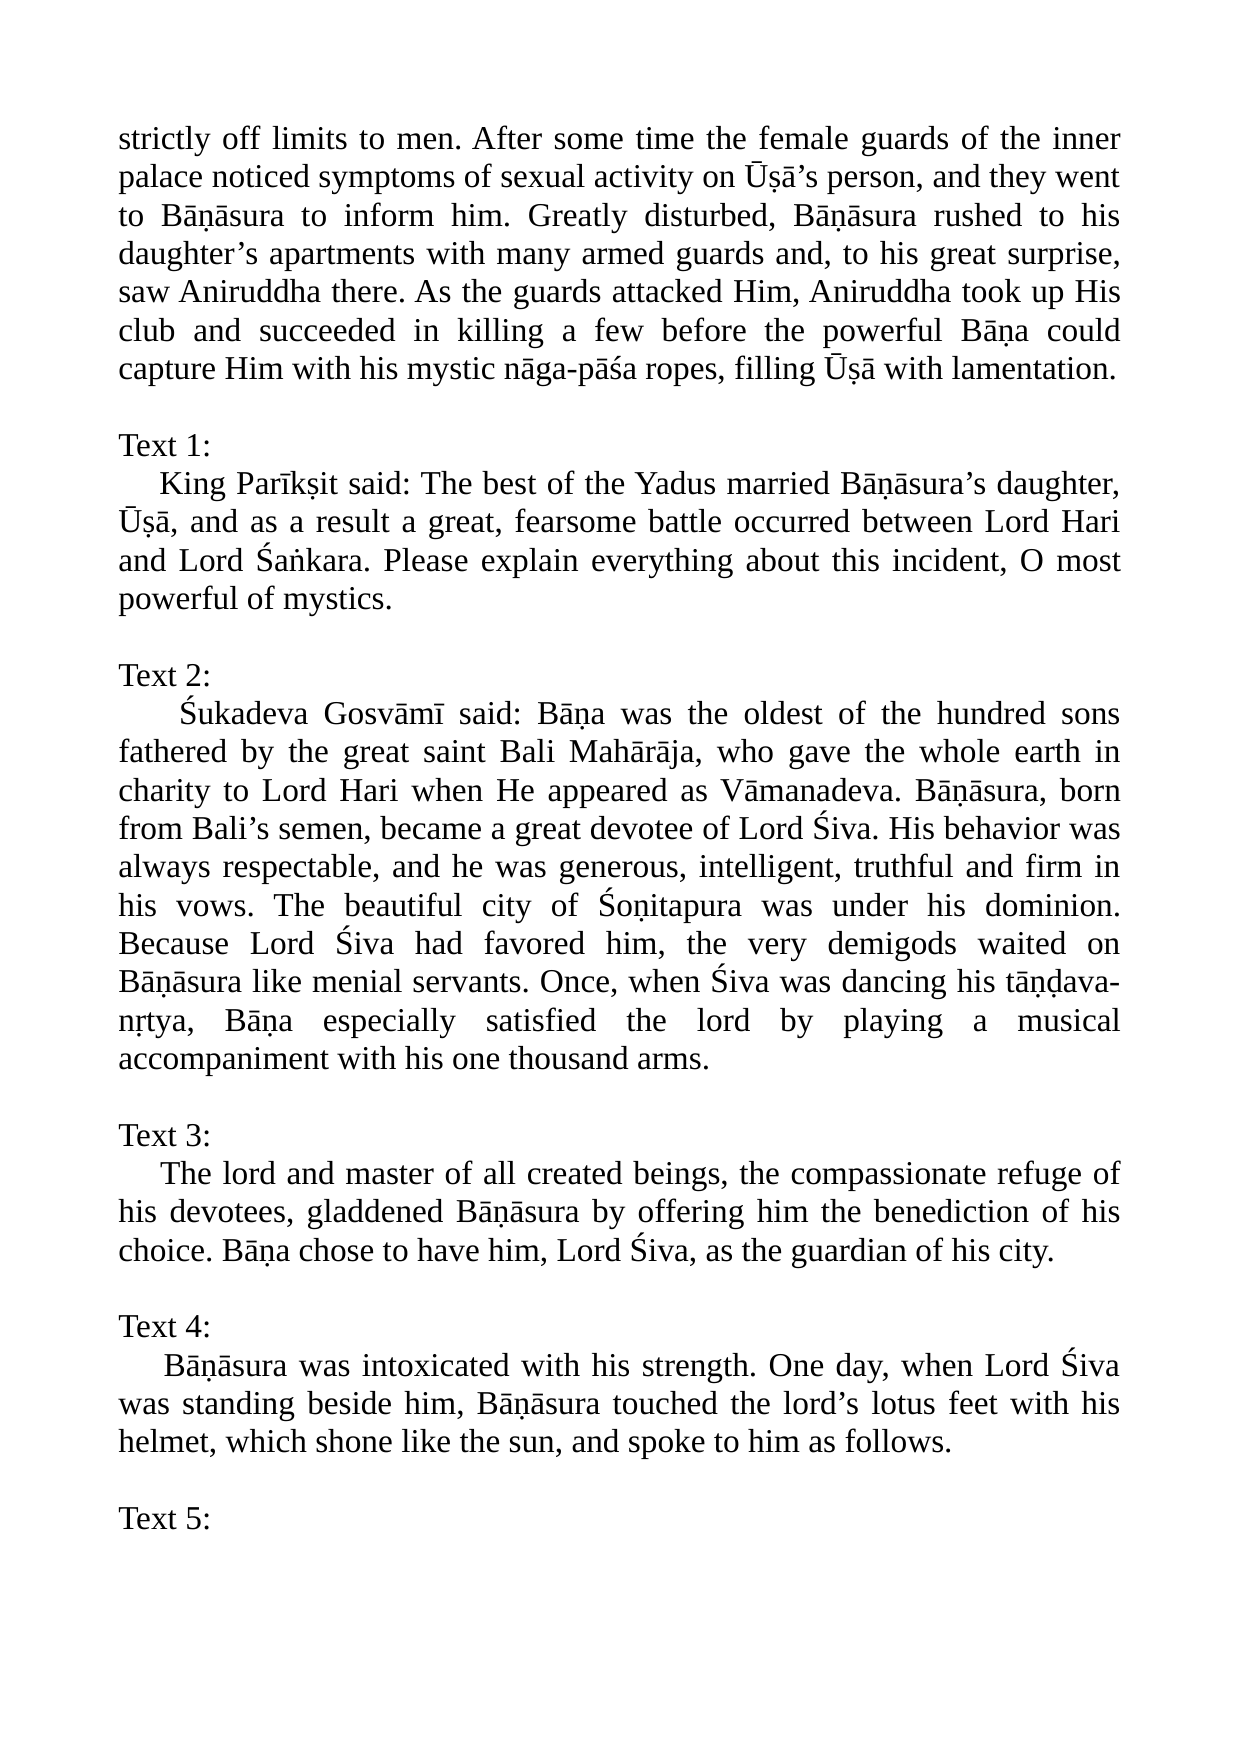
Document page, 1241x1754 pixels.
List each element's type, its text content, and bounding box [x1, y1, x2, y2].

text Text 5: [118, 1498, 1122, 1536]
text strictly off limits to men. After some time the female guards of the inner palace noticed symptoms of sexual activity on Ūṣā’s person, and they went to Bāṇāsura to inform him. Greatly disturbed, Bāṇāsura rushed to his daughter’s apartments with many armed guards and, to his great surprise, saw Aniruddha there. As the guards attacked Him, Aniruddha took up His club and succeeded in killing a few before the powerful Bāṇa could capture Him with his mystic nāga-pāśa ropes, filling Ūṣā with lamentation. [118, 118, 1122, 386]
text Text 4: [118, 1306, 1122, 1345]
text King Parīkṣit said: The best of the Yadus married Bāṇāsura’s daughter, Ūṣā, and as a result a great, fearsome battle occurred between Lord Hari and Lord Śaṅkara. Please explain everything about this incident, O most powerful of mystics. [118, 463, 1122, 616]
text Text 1: [118, 425, 1122, 463]
text Text 2: [118, 655, 1122, 693]
text The lord and master of all created beings, the compassionate refuge of his devotees, gladdened Bāṇāsura by offering him the benediction of his choice. Bāṇa chose to have him, Lord Śiva, as the guardian of his city. [118, 1153, 1122, 1268]
text Text 3: [118, 1115, 1122, 1153]
text Śukadeva Gosvāmī said: Bāṇa was the oldest of the hundred sons fathered by the great saint Bali Mahārāja, who gave the whole earth in charity to Lord Hari when He appeared as Vāmanadeva. Bāṇāsura, born from Bali’s semen, became a great devotee of Lord Śiva. His behavior was always respectable, and he was generous, intelligent, truthful and firm in his vows. The beautiful city of Śoṇitapura was under his dominion. Because Lord Śiva had favored him, the very demigods waited on Bāṇāsura like menial servants. Once, when Śiva was dancing his tāṇḍava-nṛtya, Bāṇa especially satisfied the lord by playing a musical accompaniment with his one thousand arms. [118, 693, 1122, 1076]
text Bāṇāsura was intoxicated with his strength. One day, when Lord Śiva was standing beside him, Bāṇāsura touched the lord’s lotus feet with his helmet, which shone like the sun, and spoke to him as follows. [118, 1345, 1122, 1460]
